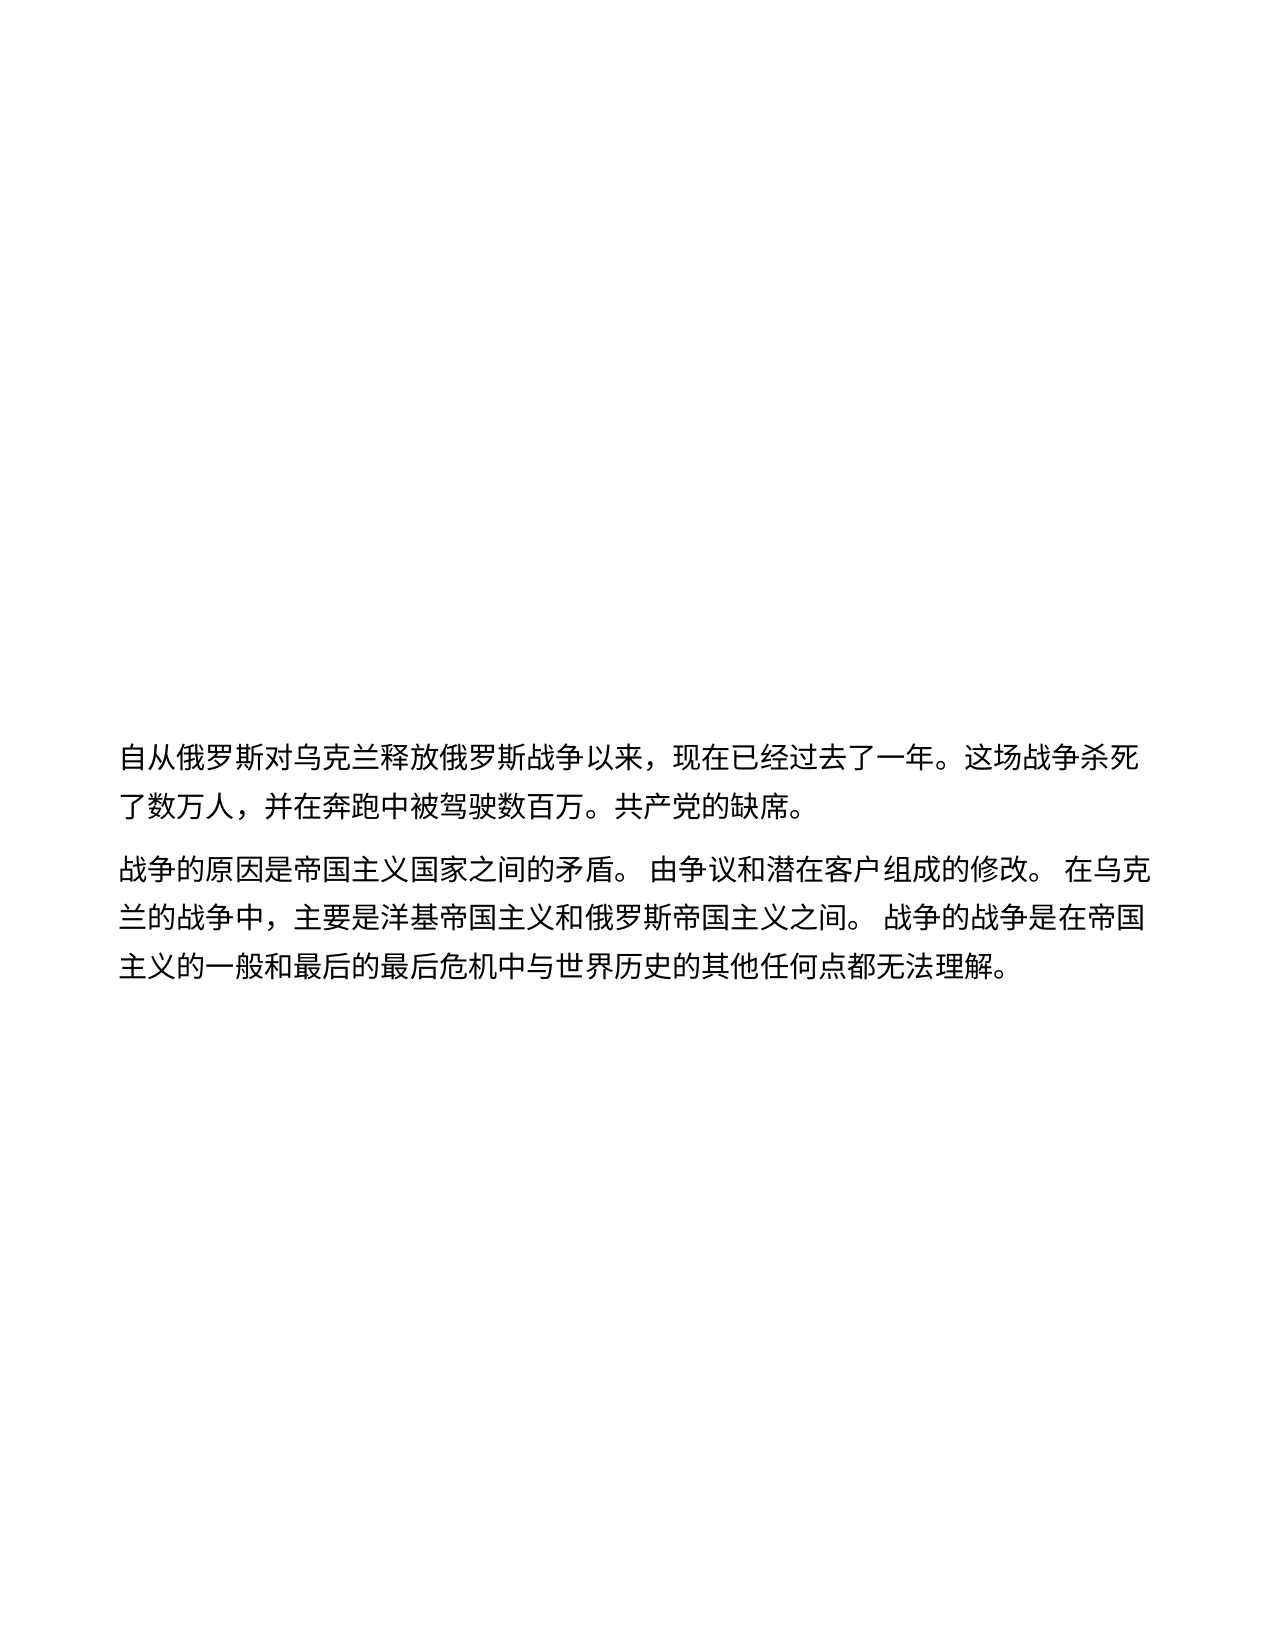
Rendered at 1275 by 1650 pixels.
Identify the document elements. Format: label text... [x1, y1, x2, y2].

text 战争的原因是帝国主义国家之间的矛盾。 由争议和潜在客户组成的修改。 在乌克兰的战争中，主要是洋基帝国主义和俄罗斯帝国主义之间。 战争的战争是在帝国主义的一般和最后的最后危机中与世界历史的其他任何点都无法理解。 [118, 846, 1157, 986]
text 自从俄罗斯对乌克兰释放俄罗斯战争以来，现在已经过去了一年。这场战争杀死了数万人，并在奔跑中被驾驶数百万。共产党的缺席。 [118, 118, 1157, 825]
